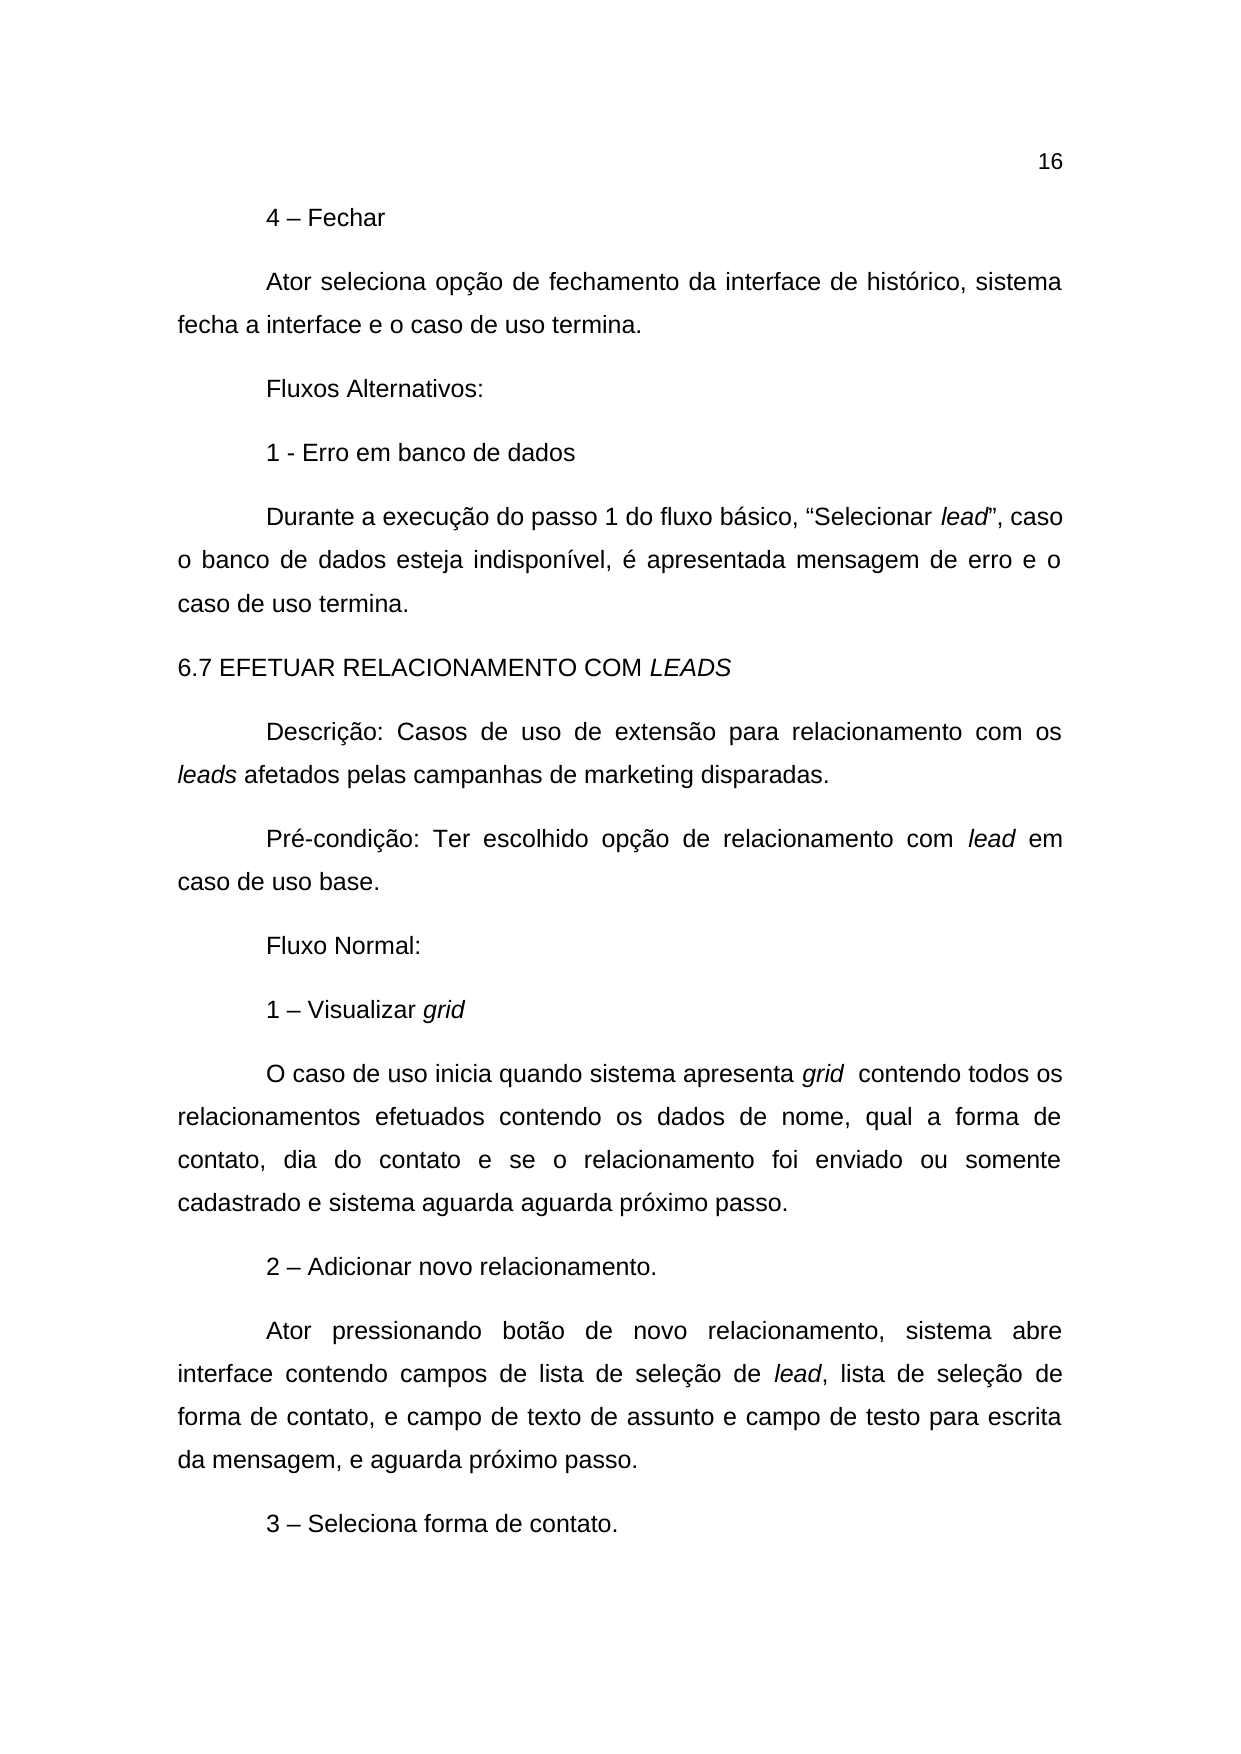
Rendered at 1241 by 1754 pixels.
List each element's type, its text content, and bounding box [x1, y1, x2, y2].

text Descrição: Casos de uso de extensão para relacionamento com os leads afetados pelas campanhas de marketing disparadas. [177, 717, 1063, 788]
text Fluxos Alternativos: [177, 374, 1063, 403]
text 6.7 EFETUAR RELACIONAMENTO COM LEADS [177, 653, 1063, 681]
text 3 – Seleciona forma de contato. [177, 1509, 1063, 1538]
text 4 – Fechar [177, 203, 1063, 232]
text Pré-condição: Ter escolhido opção de relacionamento com lead em caso de uso base. [177, 824, 1063, 896]
text 2 – Adicionar novo relacionamento. [177, 1252, 1063, 1281]
text 1 – Visualizar grid [177, 995, 1063, 1023]
text 1 - Erro em banco de dados [177, 438, 1063, 467]
text Ator seleciona opção de fechamento da interface de histórico, sistema fecha a interface e o caso de uso termina. [177, 267, 1063, 339]
text Durante a execução do passo 1 do fluxo básico, “Selecionar lead”, caso o banco de dados esteja indisponível, é apresentada mensagem de erro e o caso de uso termina. [177, 502, 1063, 617]
text O caso de uso inicia quando sistema apresenta grid contendo todos os relacionamentos efetuados contendo os dados de nome, qual a forma de contato, dia do contato e se o relacionamento foi enviado ou somente cadastrado e sistema aguarda aguarda próximo passo. [177, 1059, 1063, 1217]
text Ator pressionando botão de novo relacionamento, sistema abre interface contendo campos de lista de seleção de lead, lista de seleção de forma de contato, e campo de texto de assunto e campo de testo para escrita da mensagem, e aguarda próximo passo. [177, 1316, 1063, 1474]
text Fluxo Normal: [177, 931, 1063, 959]
